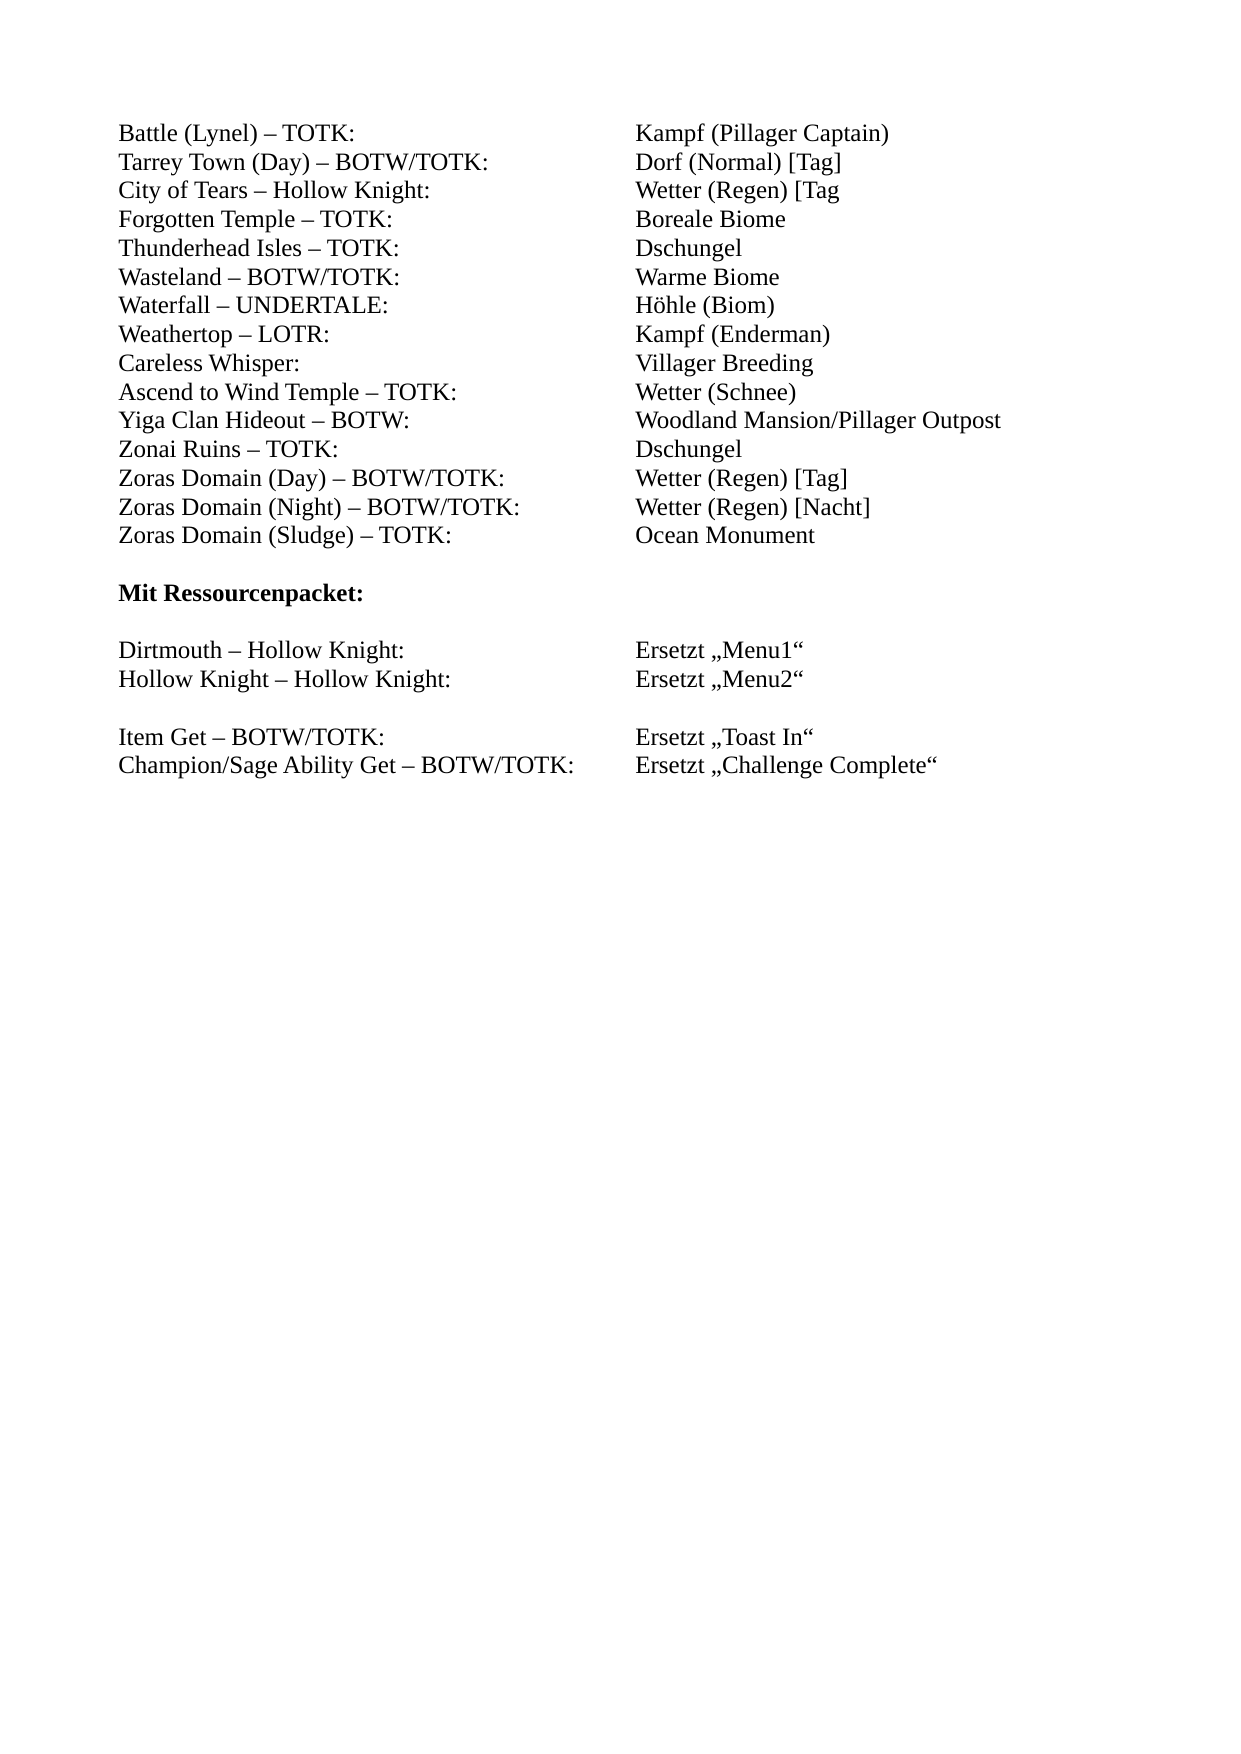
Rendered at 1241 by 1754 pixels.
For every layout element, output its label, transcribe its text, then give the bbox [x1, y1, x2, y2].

text Thunderhead Isles – TOTK: Dschungel [118, 233, 1122, 262]
text Dirtmouth – Hollow Knight: Ersetzt „Menu1“ [118, 636, 1122, 664]
text Zoras Domain (Night) – BOTW/TOTK: Wetter (Regen) [Nacht] [118, 492, 1122, 521]
text Ascend to Wind Temple – TOTK: Wetter (Schnee) [118, 377, 1122, 406]
text Zoras Domain (Sludge) – TOTK: Ocean Monument [118, 521, 1122, 549]
text Forgotten Temple – TOTK: Boreale Biome [118, 204, 1122, 233]
text Waterfall – UNDERTALE: Höhle (Biom) [118, 291, 1122, 319]
text Tarrey Town (Day) – BOTW/TOTK: Dorf (Normal) [Tag] [118, 147, 1122, 176]
text Zonai Ruins – TOTK: Dschungel [118, 434, 1122, 463]
text Wasteland – BOTW/TOTK: Warme Biome [118, 262, 1122, 291]
text Weathertop – LOTR: Kampf (Enderman) [118, 319, 1122, 348]
text Champion/Sage Ability Get – BOTW/TOTK: Ersetzt „Challenge Complete“ [118, 751, 1122, 779]
text City of Tears – Hollow Knight: Wetter (Regen) [Tag [118, 176, 1122, 204]
text Mit Ressourcenpacket: [118, 578, 1122, 607]
text Zoras Domain (Day) – BOTW/TOTK: Wetter (Regen) [Tag] [118, 463, 1122, 492]
text Item Get – BOTW/TOTK: Ersetzt „Toast In“ [118, 722, 1122, 751]
text Hollow Knight – Hollow Knight: Ersetzt „Menu2“ [118, 664, 1122, 693]
text Yiga Clan Hideout – BOTW: Woodland Mansion/Pillager Outpost [118, 406, 1122, 434]
text Battle (Lynel) – TOTK: Kampf (Pillager Captain) [118, 118, 1122, 147]
text Careless Whisper: Villager Breeding [118, 348, 1122, 377]
